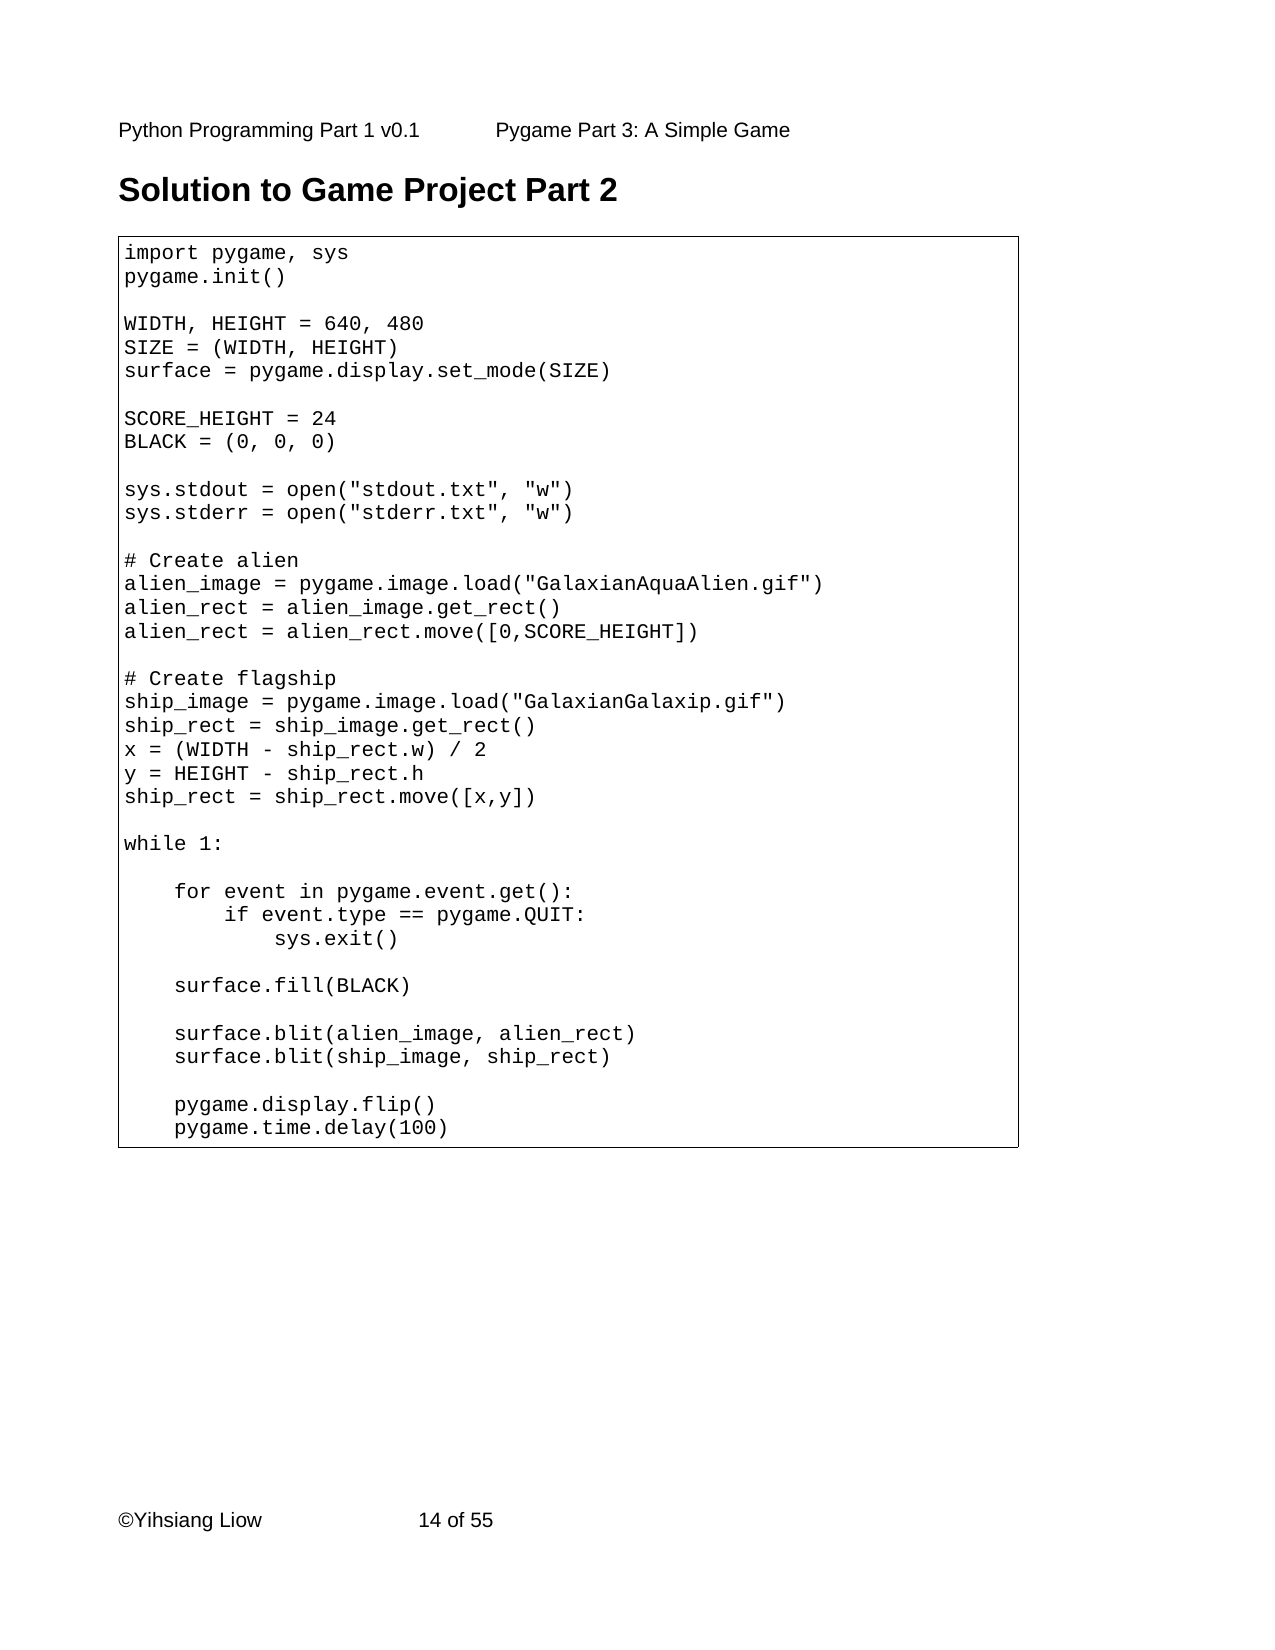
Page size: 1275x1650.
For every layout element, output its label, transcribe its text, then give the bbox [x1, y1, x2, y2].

text Solution to Game Project Part 2 [118, 171, 793, 208]
table_header import pygame, sys pygame.init() WIDTH, HEIGHT = 640, 480 SIZE = (WIDTH, HEIGHT) surface = pygame.display.set_mode(SIZE) SCORE_HEIGHT = 24 BLACK = (0, 0, 0) sys.stdout = open("stdout.txt", "w") sys.stderr = open("stderr.txt", "w") # Create alien alien_image = pygame.image.load("GalaxianAquaAlien.gif") alien_rect = alien_image.get_rect() alien_rect = alien_rect.move([0,SCORE_HEIGHT]) # Create flagship ship_image = pygame.image.load("GalaxianGalaxip.gif") ship_rect = ship_image.get_rect() x = (WIDTH - ship_rect.w) / 2 y = HEIGHT - ship_rect.h ship_rect = ship_rect.move([x,y]) while 1: for event in pygame.event.get(): if event.type == pygame.QUIT: sys.exit() surface.fill(BLACK) surface.blit(alien_image, alien_rect) surface.blit(ship_image, ship_rect) pygame.display.flip() pygame.time.delay(100) [119, 237, 1018, 1147]
